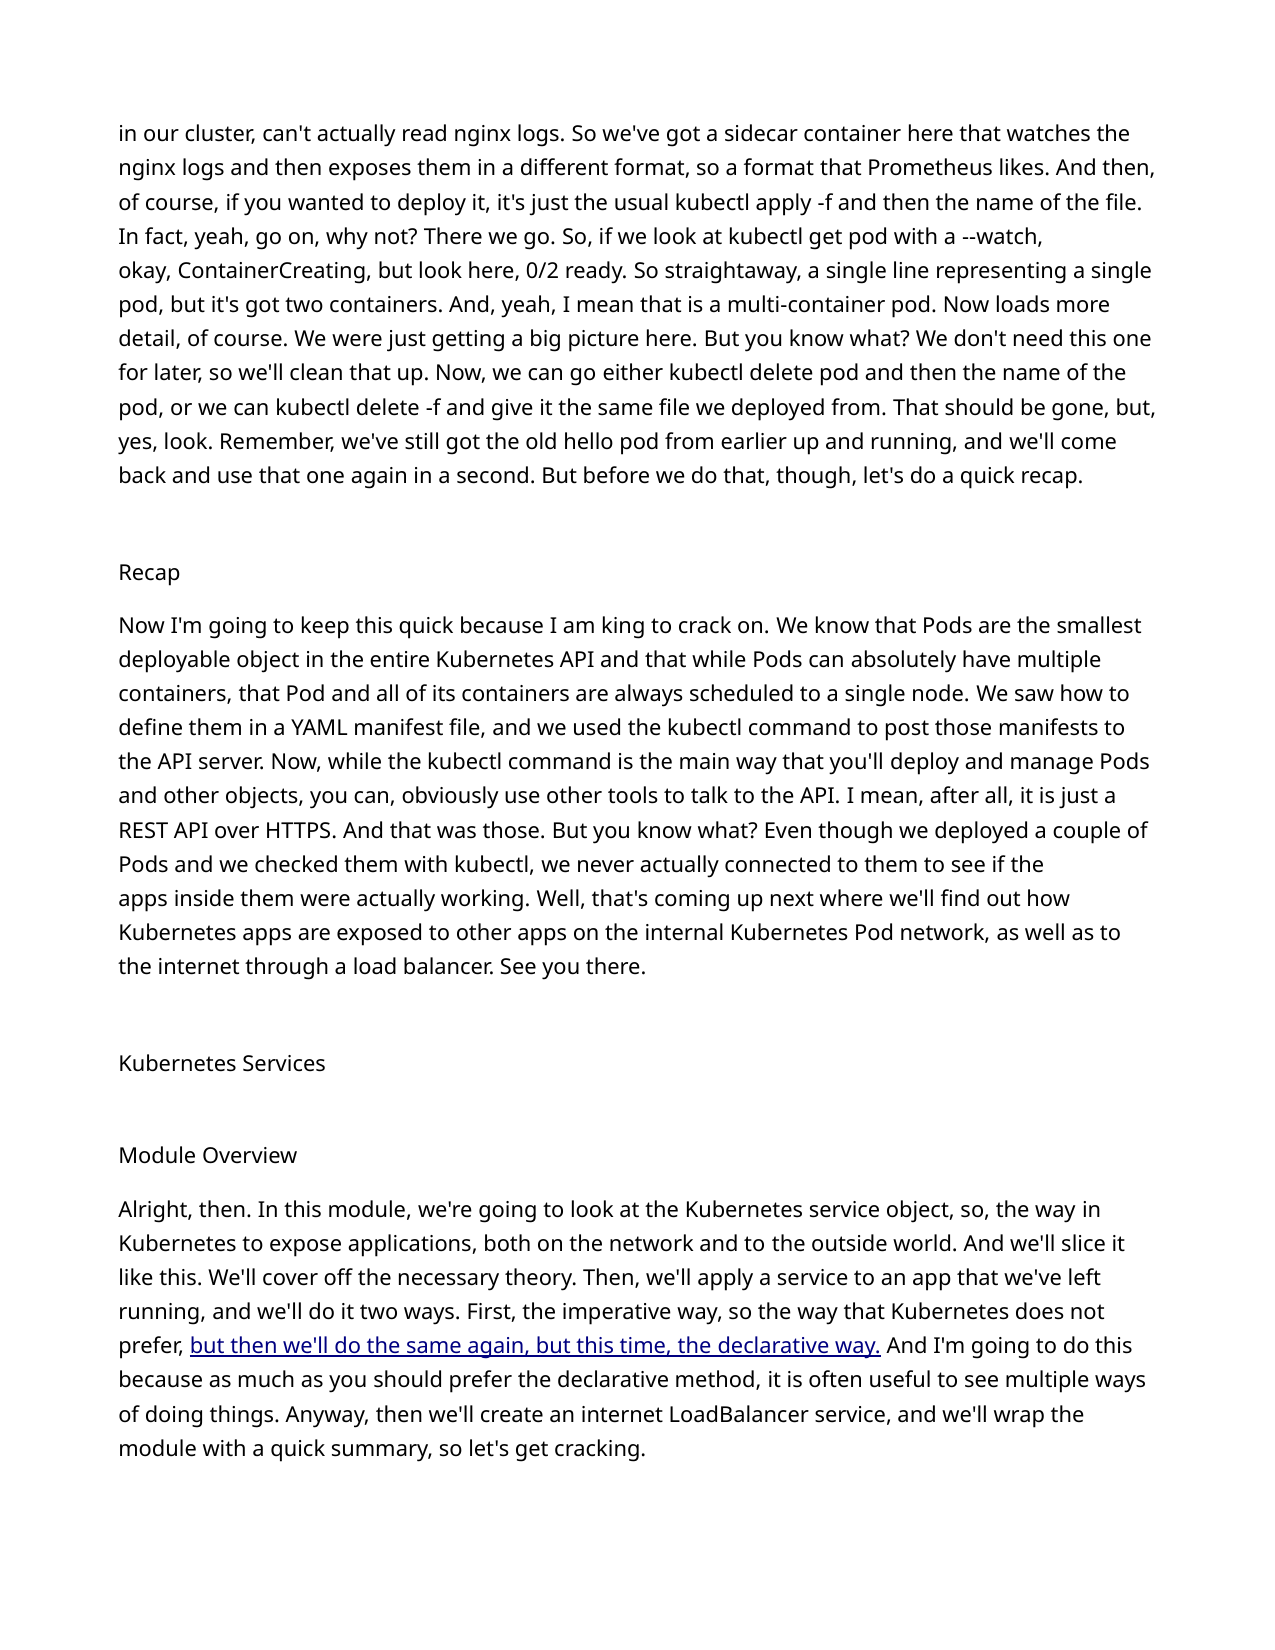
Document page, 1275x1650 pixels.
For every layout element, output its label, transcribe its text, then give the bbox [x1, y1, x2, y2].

subtitle Module Overview [118, 1140, 1157, 1170]
subtitle Kubernetes Services [118, 1048, 1157, 1078]
subtitle Recap [118, 556, 1157, 586]
text in our cluster, can't actually read nginx logs. So we've got a sidecar container here that watches the nginx logs and then exposes them in a different format, so a format that Prometheus likes. And then, of course, if you wanted to deploy it, it's just the usual kubectl apply ‑f and then the name of the file. In fact, yeah, go on, why not? There we go. So, if we look at kubectl get pod with a ‑‑watch, okay, ContainerCreating, but look here, 0/2 ready. So straightaway, a single line representing a single pod, but it's got two containers. And, yeah, I mean that is a multi‑container pod. Now loads more detail, of course. We were just getting a big picture here. But you know what? We don't need this one for later, so we'll clean that up. Now, we can go either kubectl delete pod and then the name of the pod, or we can kubectl delete ‑f and give it the same file we deployed from. That should be gone, but, yes, look. Remember, we've still got the old hello pod from earlier up and running, and we'll come back and use that one again in a second. But before we do that, though, let's do a quick recap. [118, 118, 1157, 489]
text Alright, then. In this module, we're going to look at the Kubernetes service object, so, the way in Kubernetes to expose applications, both on the network and to the outside world. And we'll slice it like this. We'll cover off the necessary theory. Then, we'll apply a service to an app that we've left running, and we'll do it two ways. First, the imperative way, so the way that Kubernetes does not prefer, but then we'll do the same again, but this time, the declarative way. And I'm going to do this because as much as you should prefer the declarative method, it is often useful to see multiple ways of doing things. Anyway, then we'll create an internet LoadBalancer service, and we'll wrap the module with a quick summary, so let's get cracking. [118, 1193, 1157, 1462]
text Now I'm going to keep this quick because I am king to crack on. We know that Pods are the smallest deployable object in the entire Kubernetes API and that while Pods can absolutely have multiple containers, that Pod and all of its containers are always scheduled to a single node. We saw how to define them in a YAML manifest file, and we used the kubectl command to post those manifests to the API server. Now, while the kubectl command is the main way that you'll deploy and manage Pods and other objects, you can, obviously use other tools to talk to the API. I mean, after all, it is just a REST API over HTTPS. And that was those. But you know what? Even though we deployed a couple of Pods and we checked them with kubectl, we never actually connected to them to see if the apps inside them were actually working. Well, that's coming up next where we'll find out how Kubernetes apps are exposed to other apps on the internal Kubernetes Pod network, as well as to the internet through a load balancer. See you there. [118, 610, 1157, 981]
